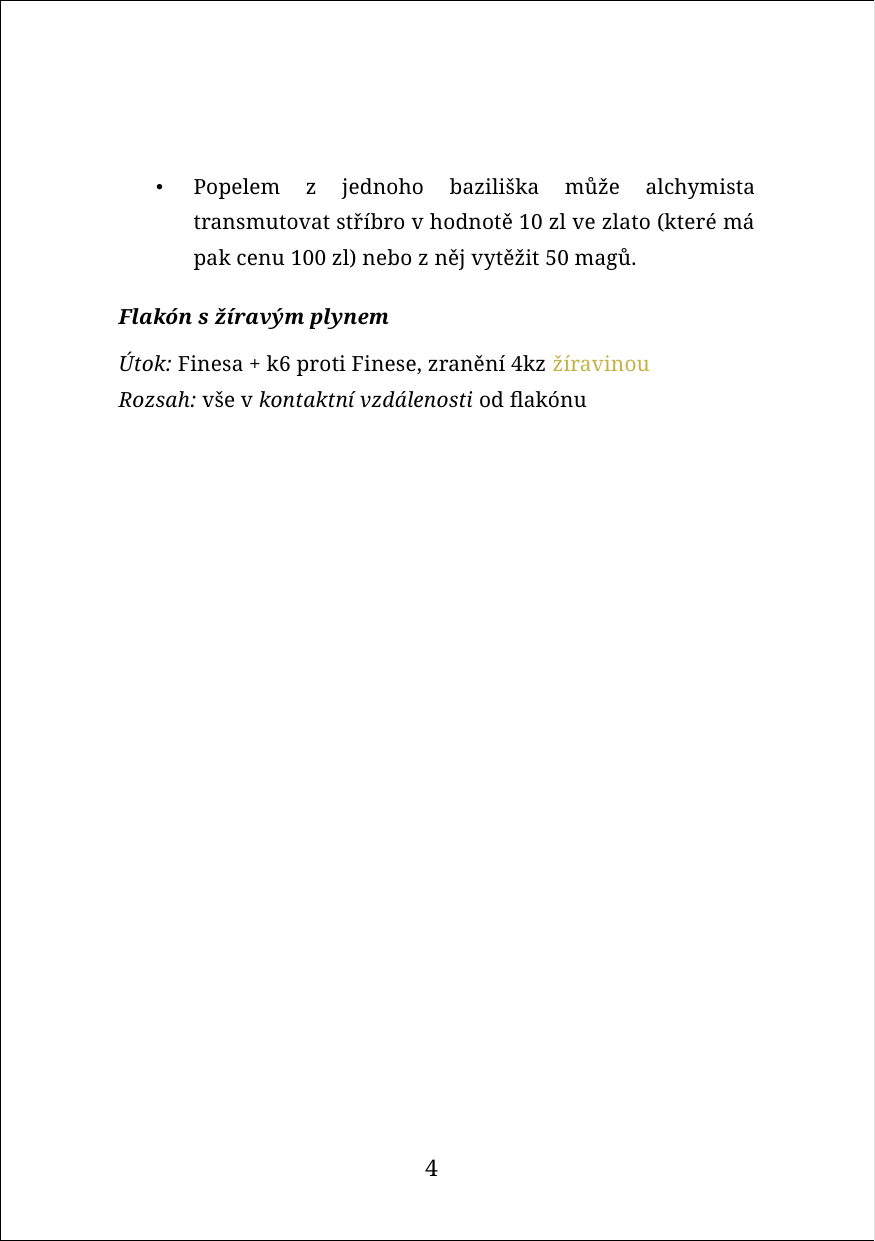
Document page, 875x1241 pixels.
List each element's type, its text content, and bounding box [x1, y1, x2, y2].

text Flakón s žíravým plynem [118, 302, 756, 330]
list Popelem z jednoho baziliška může alchymista transmutovat stříbro v hodnotě 10 zl ve zlato (které má pak cenu 100 zl) nebo z něj vytěžit 50 magů. [156, 172, 756, 271]
text Útok: Finesa + k6 proti Finese, zranění 4kz žíravinou Rozsah: vše v kontaktní vzdálenosti od flakónu [118, 349, 756, 413]
